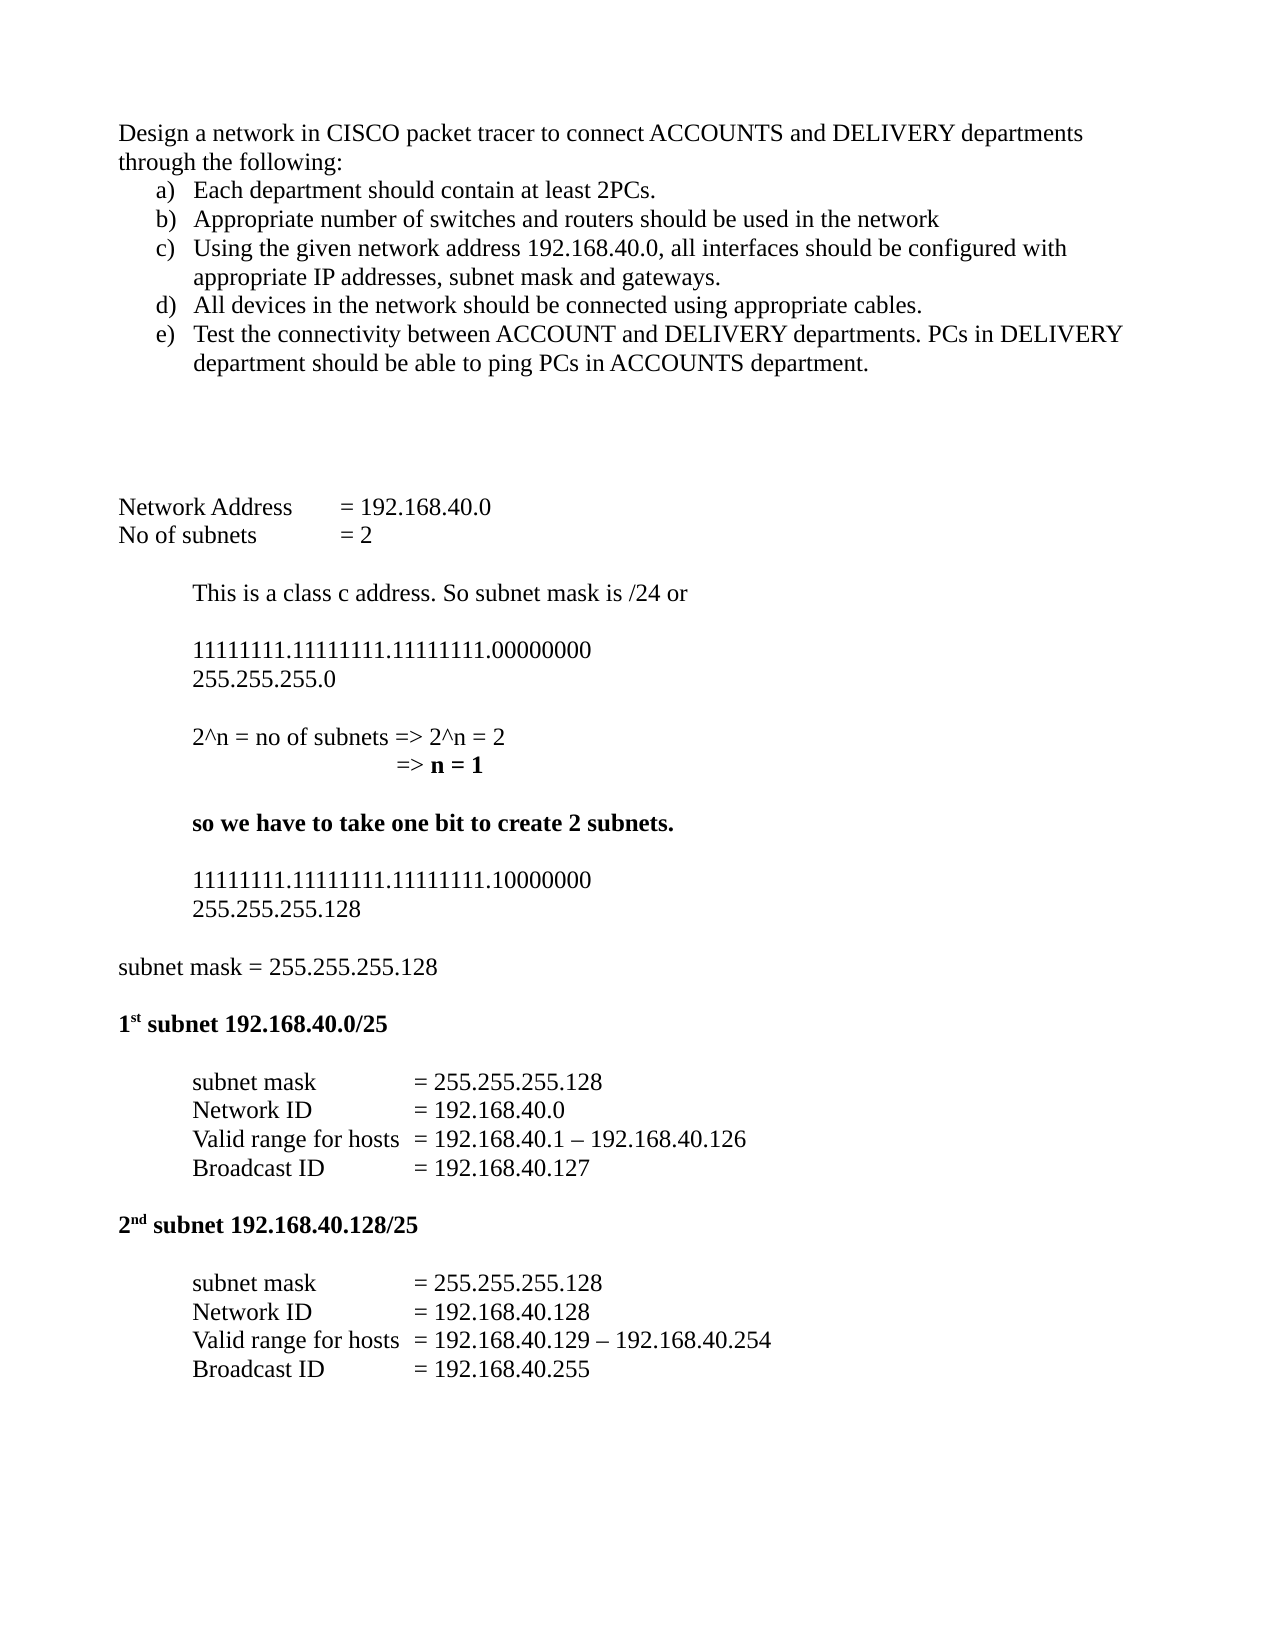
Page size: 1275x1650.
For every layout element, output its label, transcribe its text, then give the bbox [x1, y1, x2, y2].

list Appropriate number of switches and routers should be used in the network [156, 204, 1157, 233]
text so we have to take one bit to create 2 subnets. [118, 808, 1157, 837]
text Design a network in CISCO packet tracer to connect ACCOUNTS and DELIVERY departments through the following: [118, 118, 1157, 176]
list Test the connectivity between ACCOUNT and DELIVERY departments. PCs in DELIVERY department should be able to ping PCs in ACCOUNTS department. [156, 319, 1157, 377]
text Network Address = 192.168.40.0 [118, 492, 1157, 521]
text This is a class c address. So subnet mask is /24 or [118, 578, 1157, 607]
list Using the given network address 192.168.40.0, all interfaces should be configured with appropriate IP addresses, subnet mask and gateways. [156, 233, 1157, 291]
text subnet mask = 255.255.255.128 [118, 1067, 1157, 1096]
list All devices in the network should be connected using appropriate cables. [156, 291, 1157, 319]
text 2nd subnet 192.168.40.128/25 [118, 1211, 1157, 1239]
text 11111111.11111111.11111111.00000000 [118, 636, 1157, 664]
text Network ID = 192.168.40.0 [118, 1096, 1157, 1124]
text subnet mask = 255.255.255.128 [118, 1268, 1157, 1297]
list Each department should contain at least 2PCs. [156, 176, 1157, 204]
text 2^n = no of subnets => 2^n = 2 [118, 722, 1157, 751]
text 1st subnet 192.168.40.0/25 [118, 1009, 1157, 1038]
text => n = 1 [118, 751, 1157, 779]
text Valid range for hosts = 192.168.40.129 – 192.168.40.254 [118, 1326, 1157, 1354]
text 11111111.11111111.11111111.10000000 [118, 866, 1157, 894]
text Broadcast ID = 192.168.40.255 [118, 1354, 1157, 1383]
text 255.255.255.0 [118, 664, 1157, 693]
text Broadcast ID = 192.168.40.127 [118, 1153, 1157, 1182]
text Valid range for hosts = 192.168.40.1 – 192.168.40.126 [118, 1124, 1157, 1153]
text Network ID = 192.168.40.128 [118, 1297, 1157, 1326]
text No of subnets = 2 [118, 521, 1157, 549]
text 255.255.255.128 [118, 894, 1157, 923]
text subnet mask = 255.255.255.128 [118, 952, 1157, 981]
